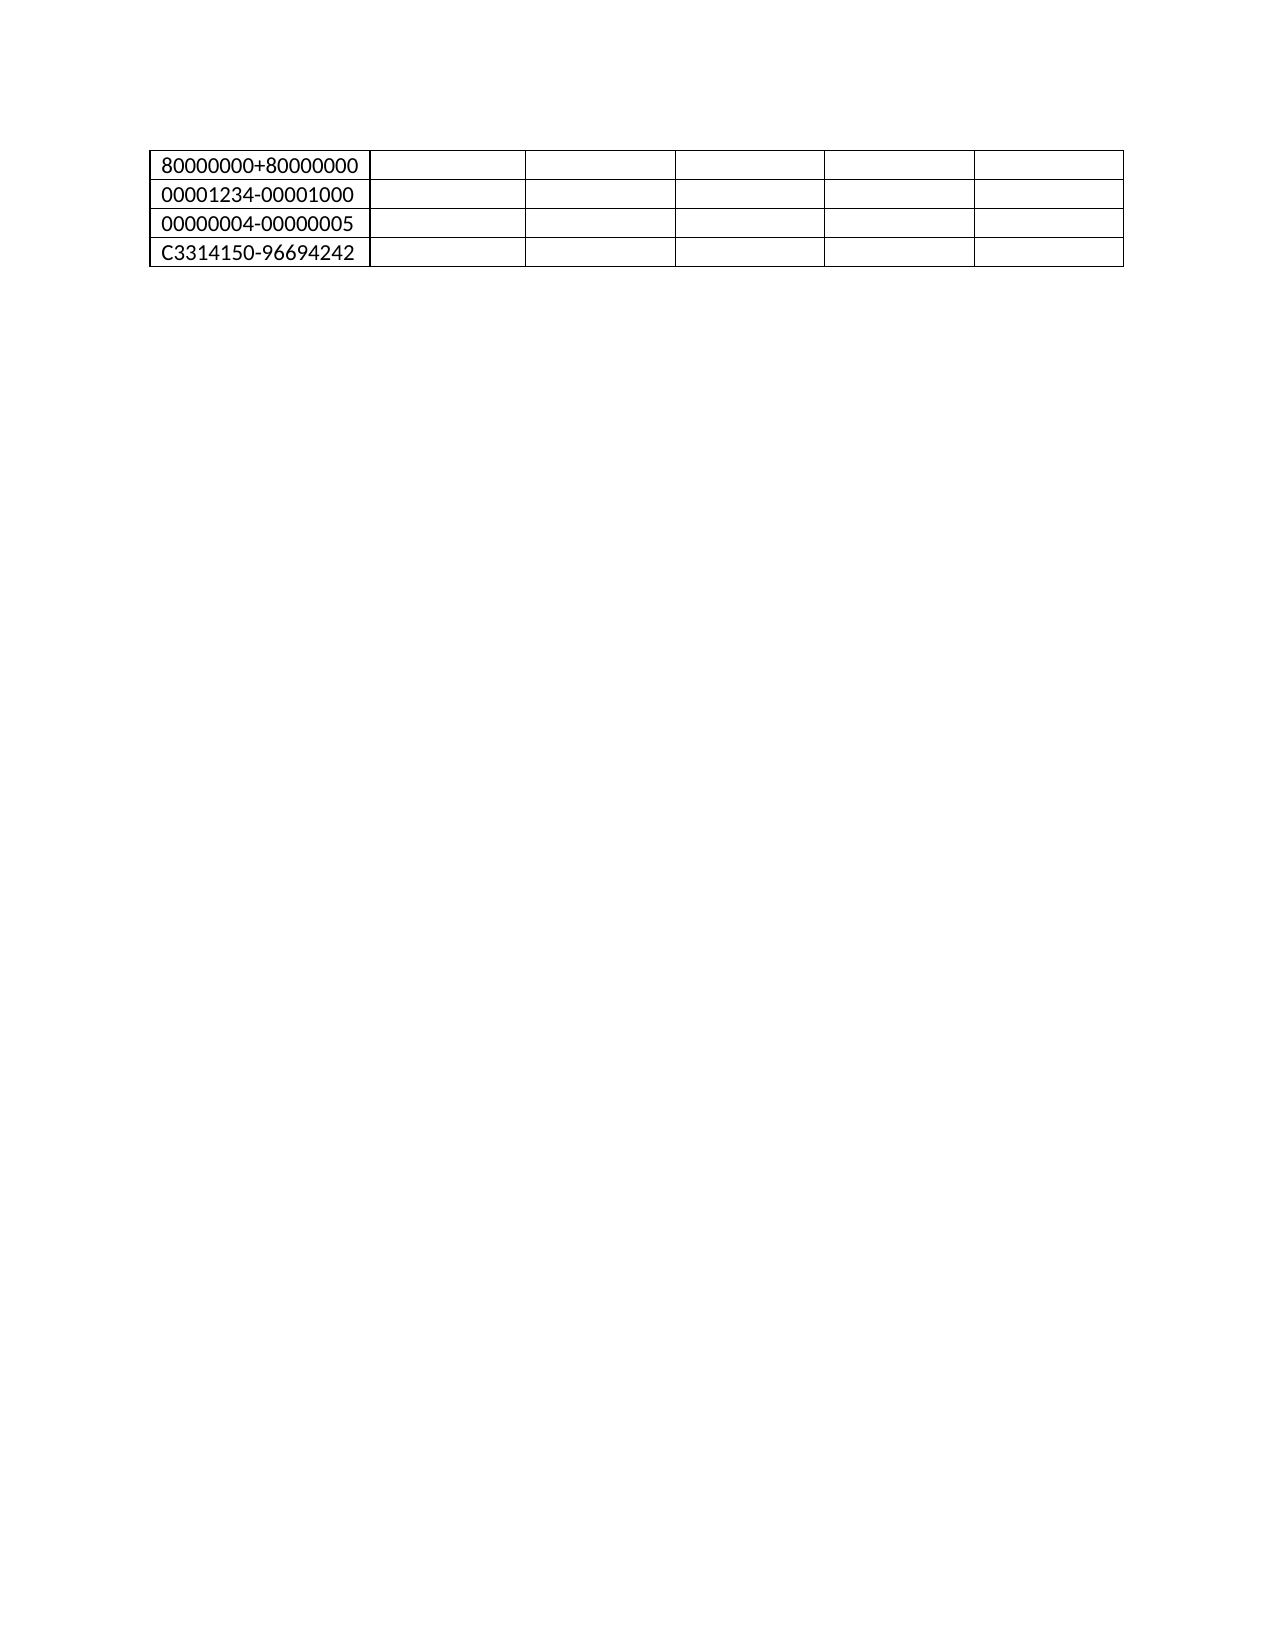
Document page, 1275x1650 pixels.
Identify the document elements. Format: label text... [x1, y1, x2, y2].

table_cell [975, 209, 1123, 237]
table_cell 00000004-00000005 [151, 209, 369, 237]
table_cell [526, 151, 675, 179]
table_cell [676, 151, 824, 179]
table_cell [371, 180, 525, 208]
table_cell [975, 151, 1123, 179]
table_cell [676, 238, 824, 266]
table_cell [825, 151, 974, 179]
table_cell [371, 209, 525, 237]
table_cell [975, 180, 1123, 208]
table_cell [371, 238, 525, 266]
table_cell [526, 238, 675, 266]
table_cell 00001234-00001000 [151, 180, 369, 208]
table_cell [676, 180, 824, 208]
table_cell 80000000+80000000 [151, 151, 369, 179]
table_cell [825, 209, 974, 237]
table_cell C3314150-96694242 [151, 238, 369, 266]
table_cell [975, 238, 1123, 266]
table_cell [526, 209, 675, 237]
table_cell [371, 151, 525, 179]
table_cell [825, 238, 974, 266]
table_cell [676, 209, 824, 237]
table_cell [526, 180, 675, 208]
table_cell [825, 180, 974, 208]
